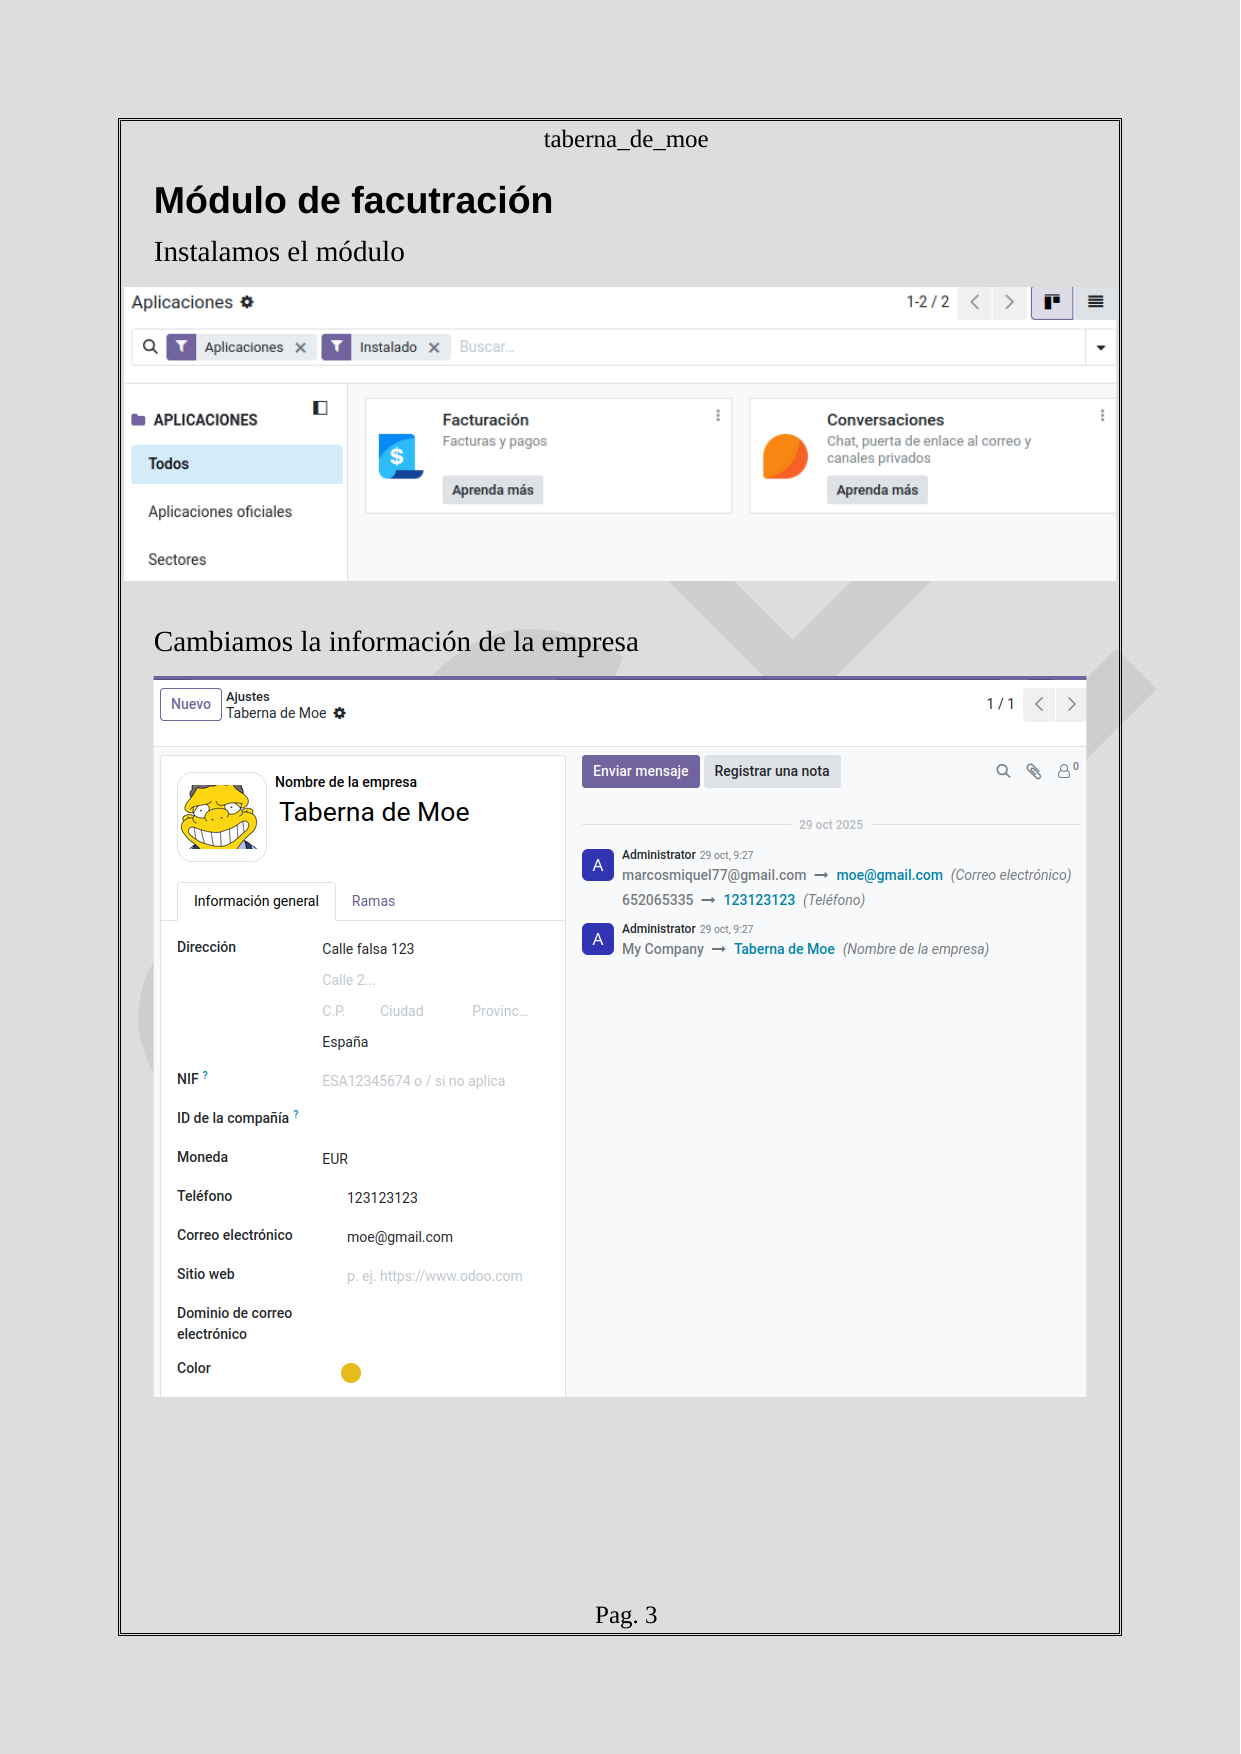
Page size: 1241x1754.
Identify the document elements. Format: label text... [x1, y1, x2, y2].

subtitle Módulo de facutración [154, 179, 1087, 222]
text Cambiamos la información de la empresa [154, 581, 743, 657]
picture [153, 676, 1087, 1397]
text [735, 581, 850, 639]
text Instalamos el módulo [154, 234, 1087, 268]
text [856, 581, 1087, 657]
picture [124, 287, 1117, 581]
